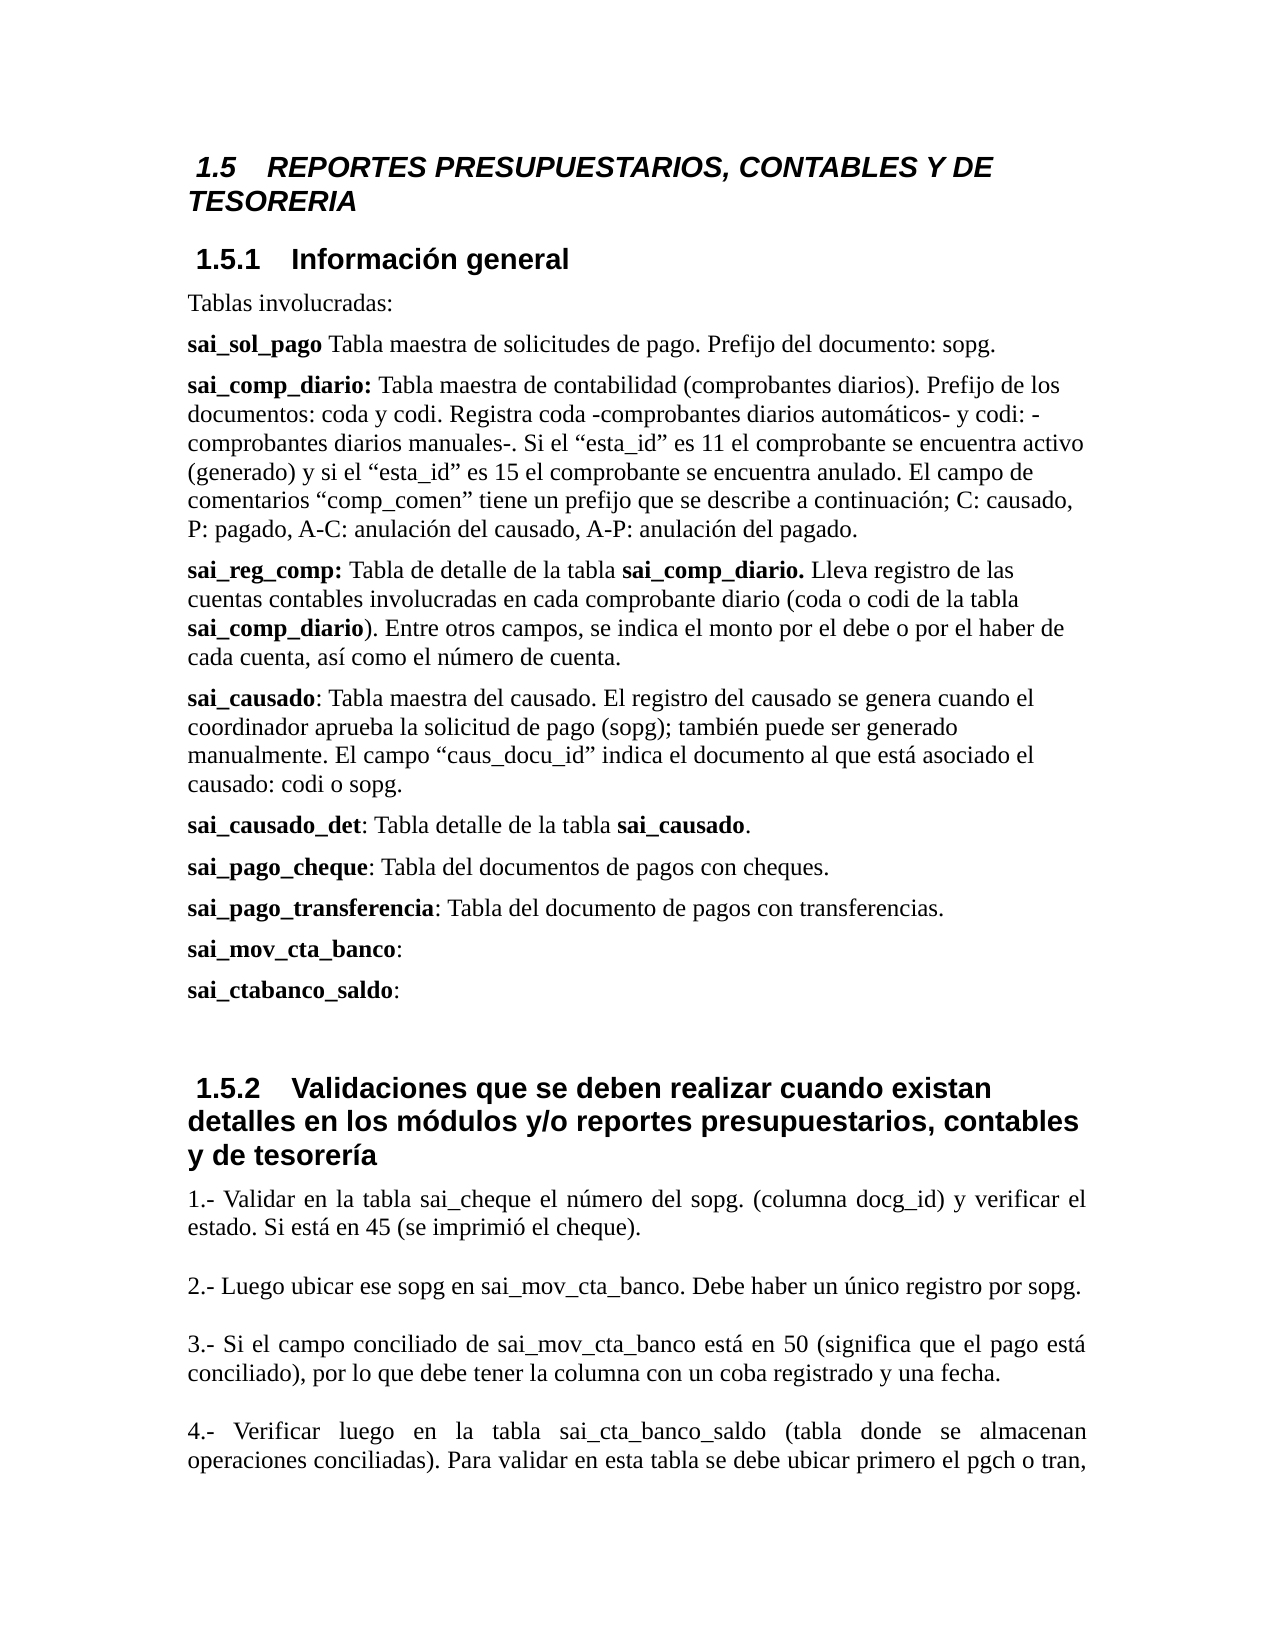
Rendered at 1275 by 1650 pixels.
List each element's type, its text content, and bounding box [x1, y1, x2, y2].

text 1.- Validar en la tabla sai_cheque el número del sopg. (columna docg_id) y verificar el estado. Si está en 45 (se imprimió el cheque). [187, 1184, 1087, 1241]
text sai_pago_transferencia: Tabla del documento de pagos con transferencias. [187, 893, 1087, 922]
text sai_sol_pago Tabla maestra de solicitudes de pago. Prefijo del documento: sopg. [187, 329, 1087, 358]
text sai_comp_diario: Tabla maestra de contabilidad (comprobantes diarios). Prefijo de los documentos: coda y codi. Registra coda -comprobantes diarios automáticos- y codi: -comprobantes diarios manuales-. Si el “esta_id” es 11 el comprobante se encuentra activo (generado) y si el “esta_id” es 15 el comprobante se encuentra anulado. El campo de comentarios “comp_comen” tiene un prefijo que se describe a continuación; C: causado, P: pagado, A-C: anulación del causado, A-P: anulación del pagado. [187, 371, 1087, 543]
text Tablas involucradas: [187, 288, 1087, 317]
text 2.- Luego ubicar ese sopg en sai_mov_cta_banco. Debe haber un único registro por sopg. [187, 1271, 1087, 1299]
subtitle Información general [187, 242, 1087, 276]
subtitle REPORTES PRESUPUESTARIOS, CONTABLES Y DE TESORERIA [187, 150, 1087, 217]
text sai_ctabanco_saldo: [187, 976, 1087, 1004]
text 3.- Si el campo conciliado de sai_mov_cta_banco está en 50 (significa que el pago está conciliado), por lo que debe tener la columna con un coba registrado y una fecha. [187, 1329, 1087, 1386]
text sai_mov_cta_banco: [187, 934, 1087, 963]
text sai_causado: Tabla maestra del causado. El registro del causado se genera cuando el coordinador aprueba la solicitud de pago (sopg); también puede ser generado manualmente. El campo “caus_docu_id” indica el documento al que está asociado el causado: codi o sopg. [187, 683, 1087, 798]
text sai_pago_cheque: Tabla del documentos de pagos con cheques. [187, 852, 1087, 881]
text sai_causado_det: Tabla detalle de la tabla sai_causado. [187, 811, 1087, 839]
subtitle Validaciones que se deben realizar cuando existan detalles en los módulos y/o reportes presupuestarios, contables y de tesorería [187, 1071, 1087, 1171]
text sai_reg_comp: Tabla de detalle de la tabla sai_comp_diario. Lleva registro de las cuentas contables involucradas en cada comprobante diario (coda o codi de la tabla sai_comp_diario). Entre otros campos, se indica el monto por el debe o por el haber de cada cuenta, así como el número de cuenta. [187, 556, 1087, 671]
text 4.- Verificar luego en la tabla sai_cta_banco_saldo (tabla donde se almacenan operaciones conciliadas). Para validar en esta tabla se debe ubicar primero el pgch o tran, [187, 1416, 1087, 1473]
